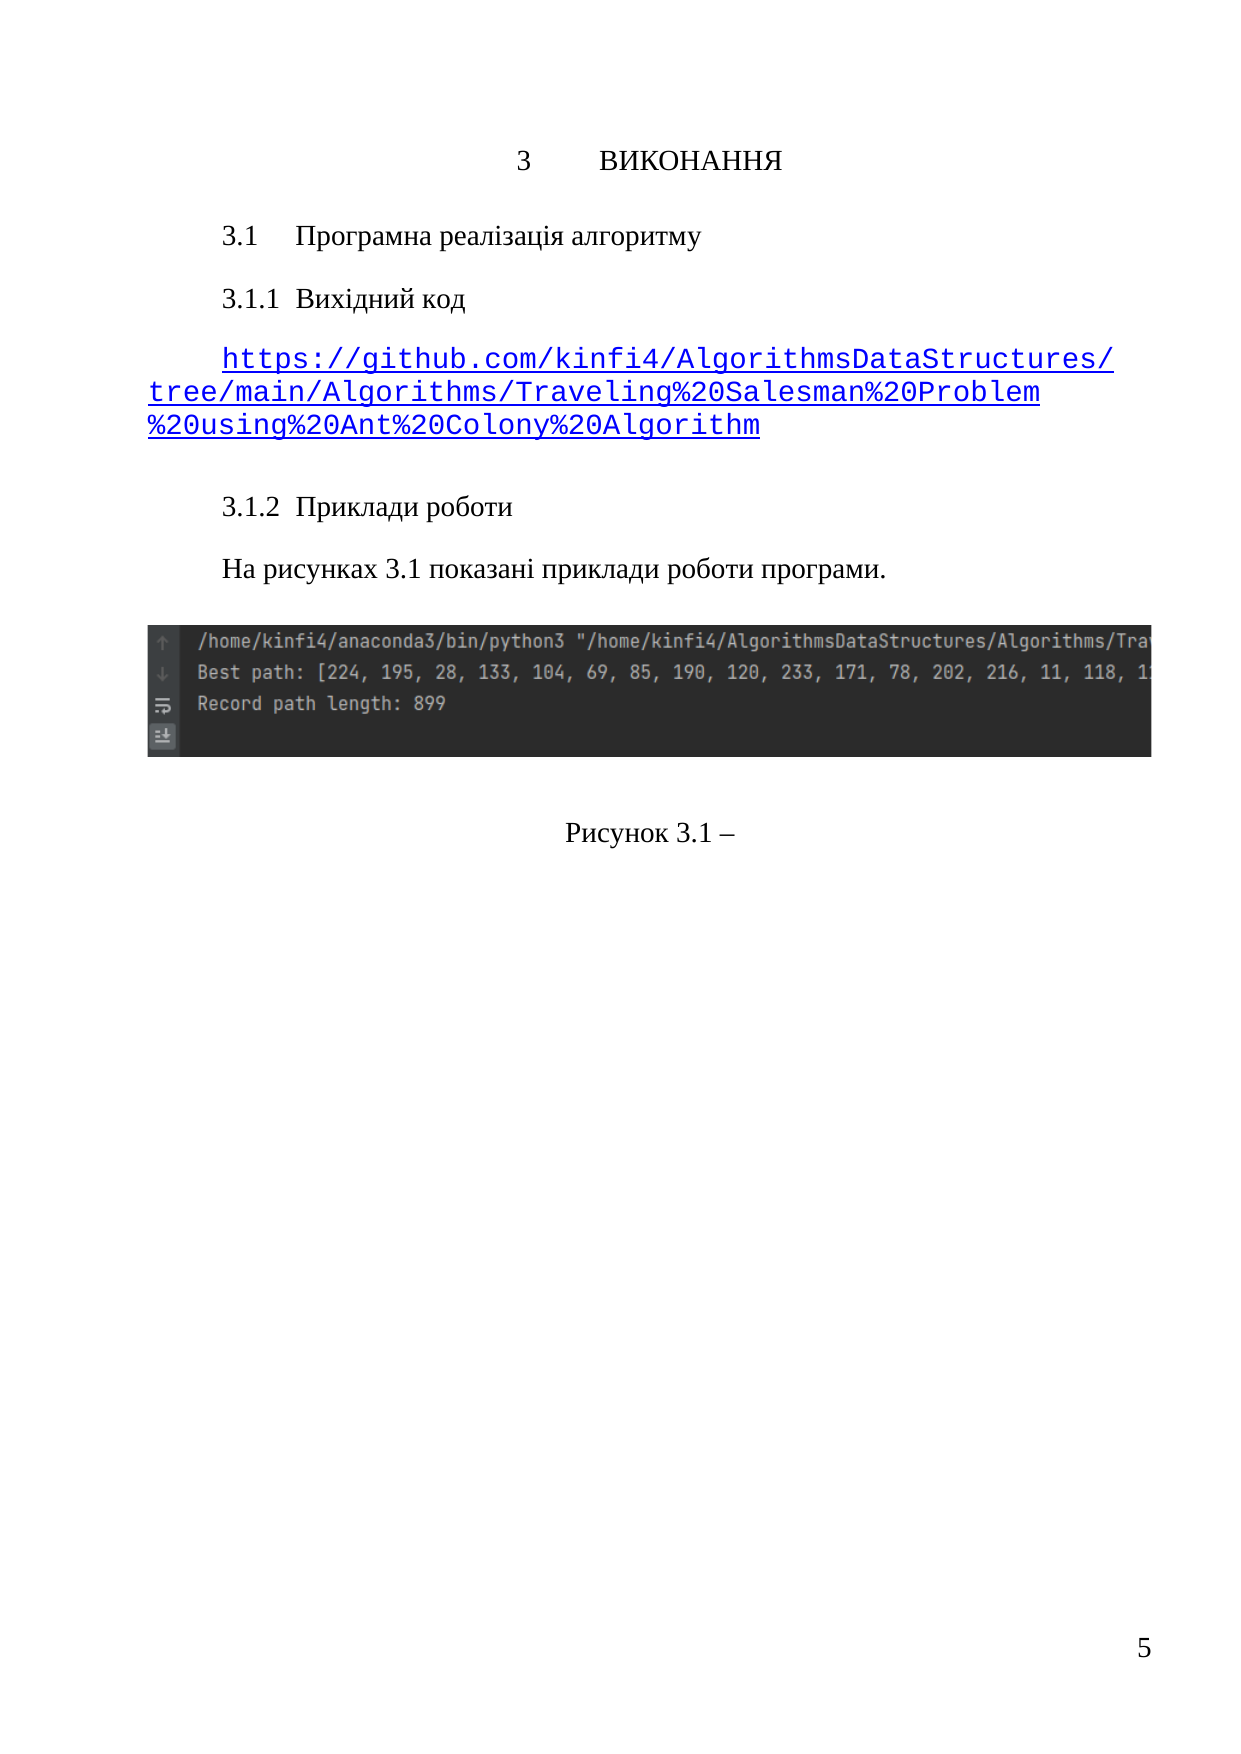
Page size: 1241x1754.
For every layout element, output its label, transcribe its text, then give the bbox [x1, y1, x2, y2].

subtitle Виконання [148, 143, 1152, 177]
subtitle Вихідний код [148, 281, 1152, 315]
text Рисунок 3.1 – [148, 757, 1152, 849]
subtitle Програмна реалізація алгоритму [148, 218, 1152, 252]
text На рисунках 3.1 показані приклади роботи програми. [148, 551, 1152, 585]
text https://github.com/kinfi4/AlgorithmsDataStructures/tree/main/Algorithms/Traveling%20Salesman%20Problem%20using%20Ant%20Colony%20Algorithm [148, 344, 1152, 443]
subtitle Приклади роботи [148, 489, 1152, 522]
picture [147, 625, 1152, 757]
